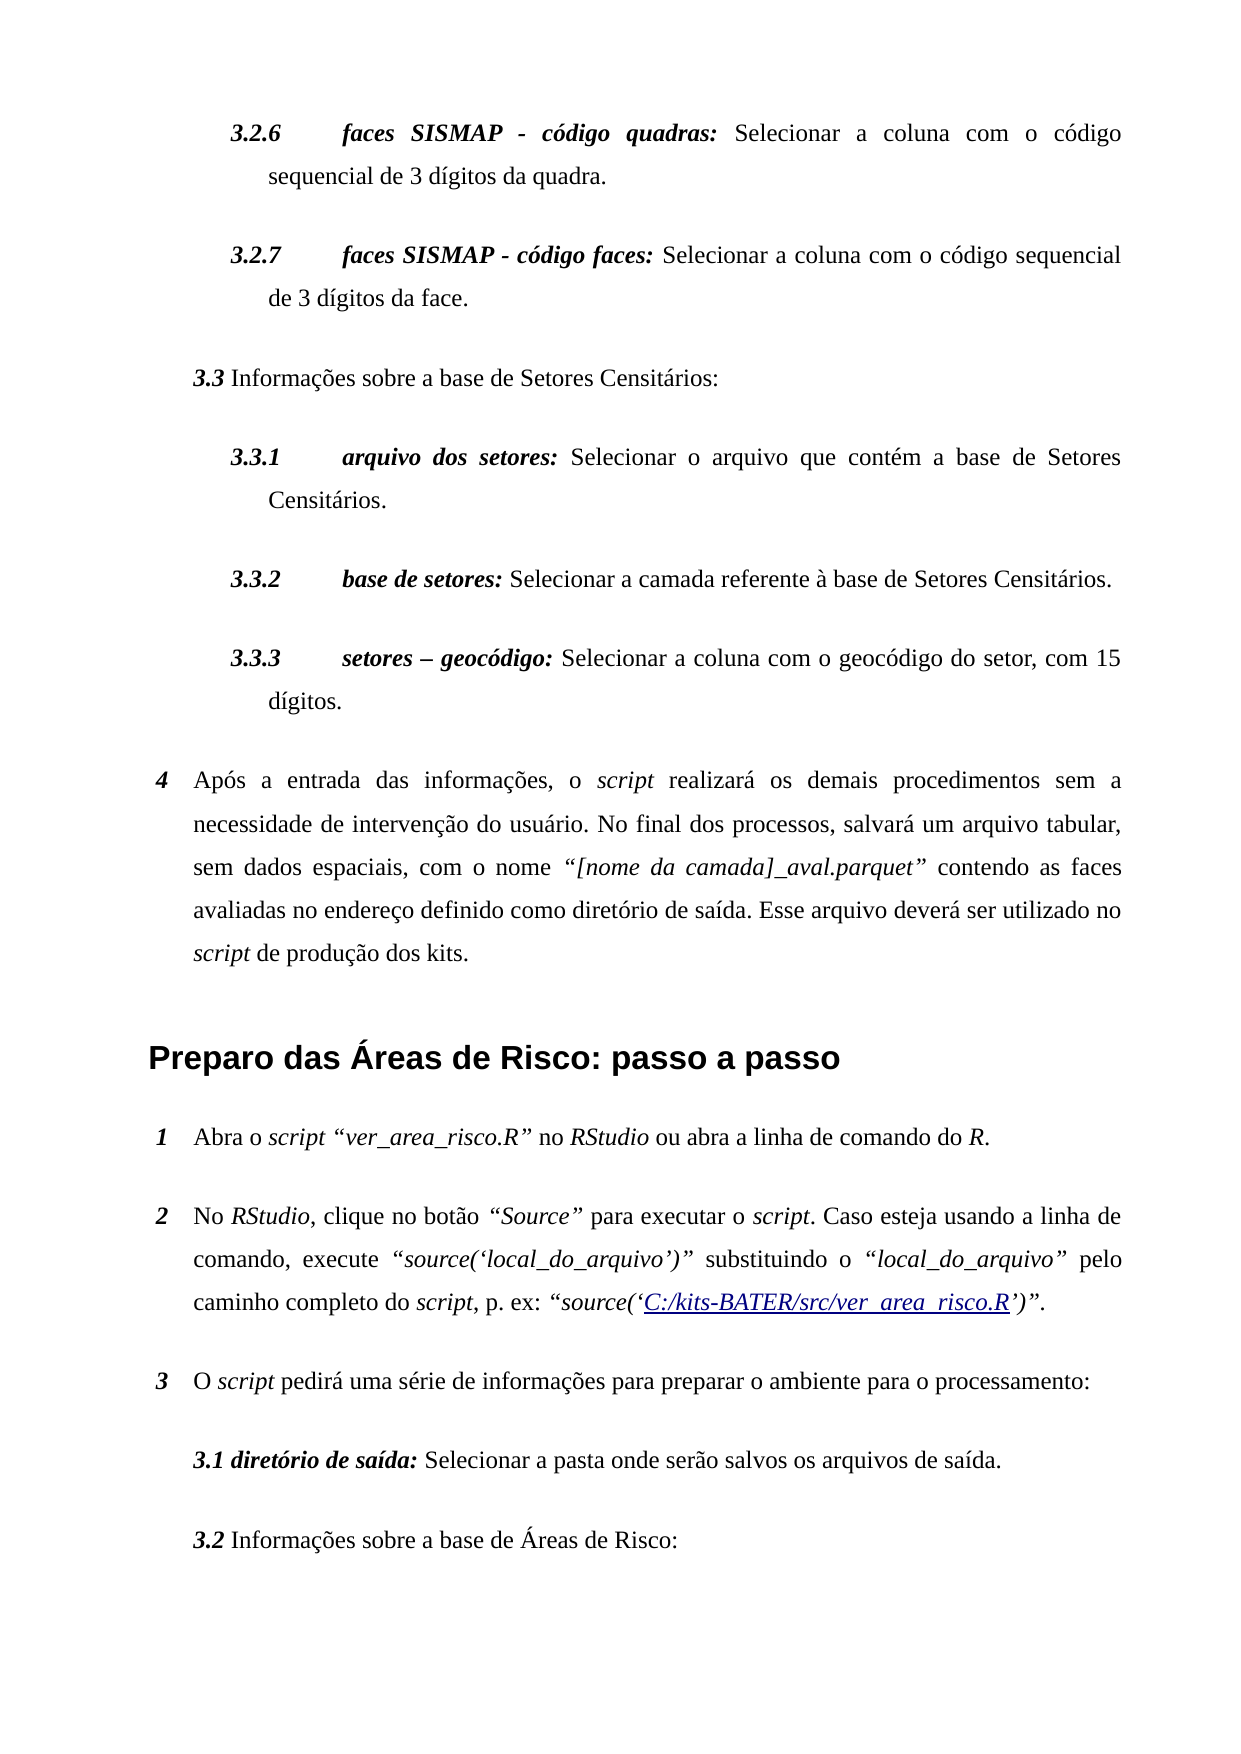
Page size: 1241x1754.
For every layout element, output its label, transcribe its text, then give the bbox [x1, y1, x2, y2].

list setores – geocódigo: Selecionar a coluna com o geocódigo do setor, com 15 dígitos. [231, 643, 1122, 715]
list diretório de saída: Selecionar a pasta onde serão salvos os arquivos de saída. [193, 1446, 1122, 1474]
list base de setores: Selecionar a camada referente à base de Setores Censitários. [231, 564, 1122, 593]
list Informações sobre a base de Áreas de Risco: [193, 1525, 1122, 1553]
subtitle Preparo das Áreas de Risco: passo a passo [148, 1038, 1122, 1077]
list arquivo dos setores: Selecionar o arquivo que contém a base de Setores Censitários. [231, 442, 1122, 514]
list Abra o script “ver_area_risco.R” no RStudio ou abra a linha de comando do R. [156, 1122, 1122, 1151]
list faces SISMAP - código quadras: Selecionar a coluna com o código sequencial de 3 dígitos da quadra. [231, 118, 1122, 190]
list Após a entrada das informações, o script realizará os demais procedimentos sem a necessidade de intervenção do usuário. No final dos processos, salvará um arquivo tabular, sem dados espaciais, com o nome “[nome da camada]_aval.parquet” contendo as faces avaliadas no endereço definido como diretório de saída. Esse arquivo deverá ser utilizado no script de produção dos kits. [156, 766, 1122, 967]
list faces SISMAP - código faces: Selecionar a coluna com o código sequencial de 3 dígitos da face. [231, 240, 1122, 312]
list No RStudio, clique no botão “Source” para executar o script. Caso esteja usando a linha de comando, execute “source(‘local_do_arquivo’)” substituindo o “local_do_arquivo” pelo caminho completo do script, p. ex: “source(‘C:/kits-BATER/src/ver_area_risco.R’)”. [156, 1201, 1122, 1316]
list O script pedirá uma série de informações para preparar o ambiente para o processamento: [156, 1366, 1122, 1395]
list Informações sobre a base de Setores Censitários: [193, 363, 1122, 391]
